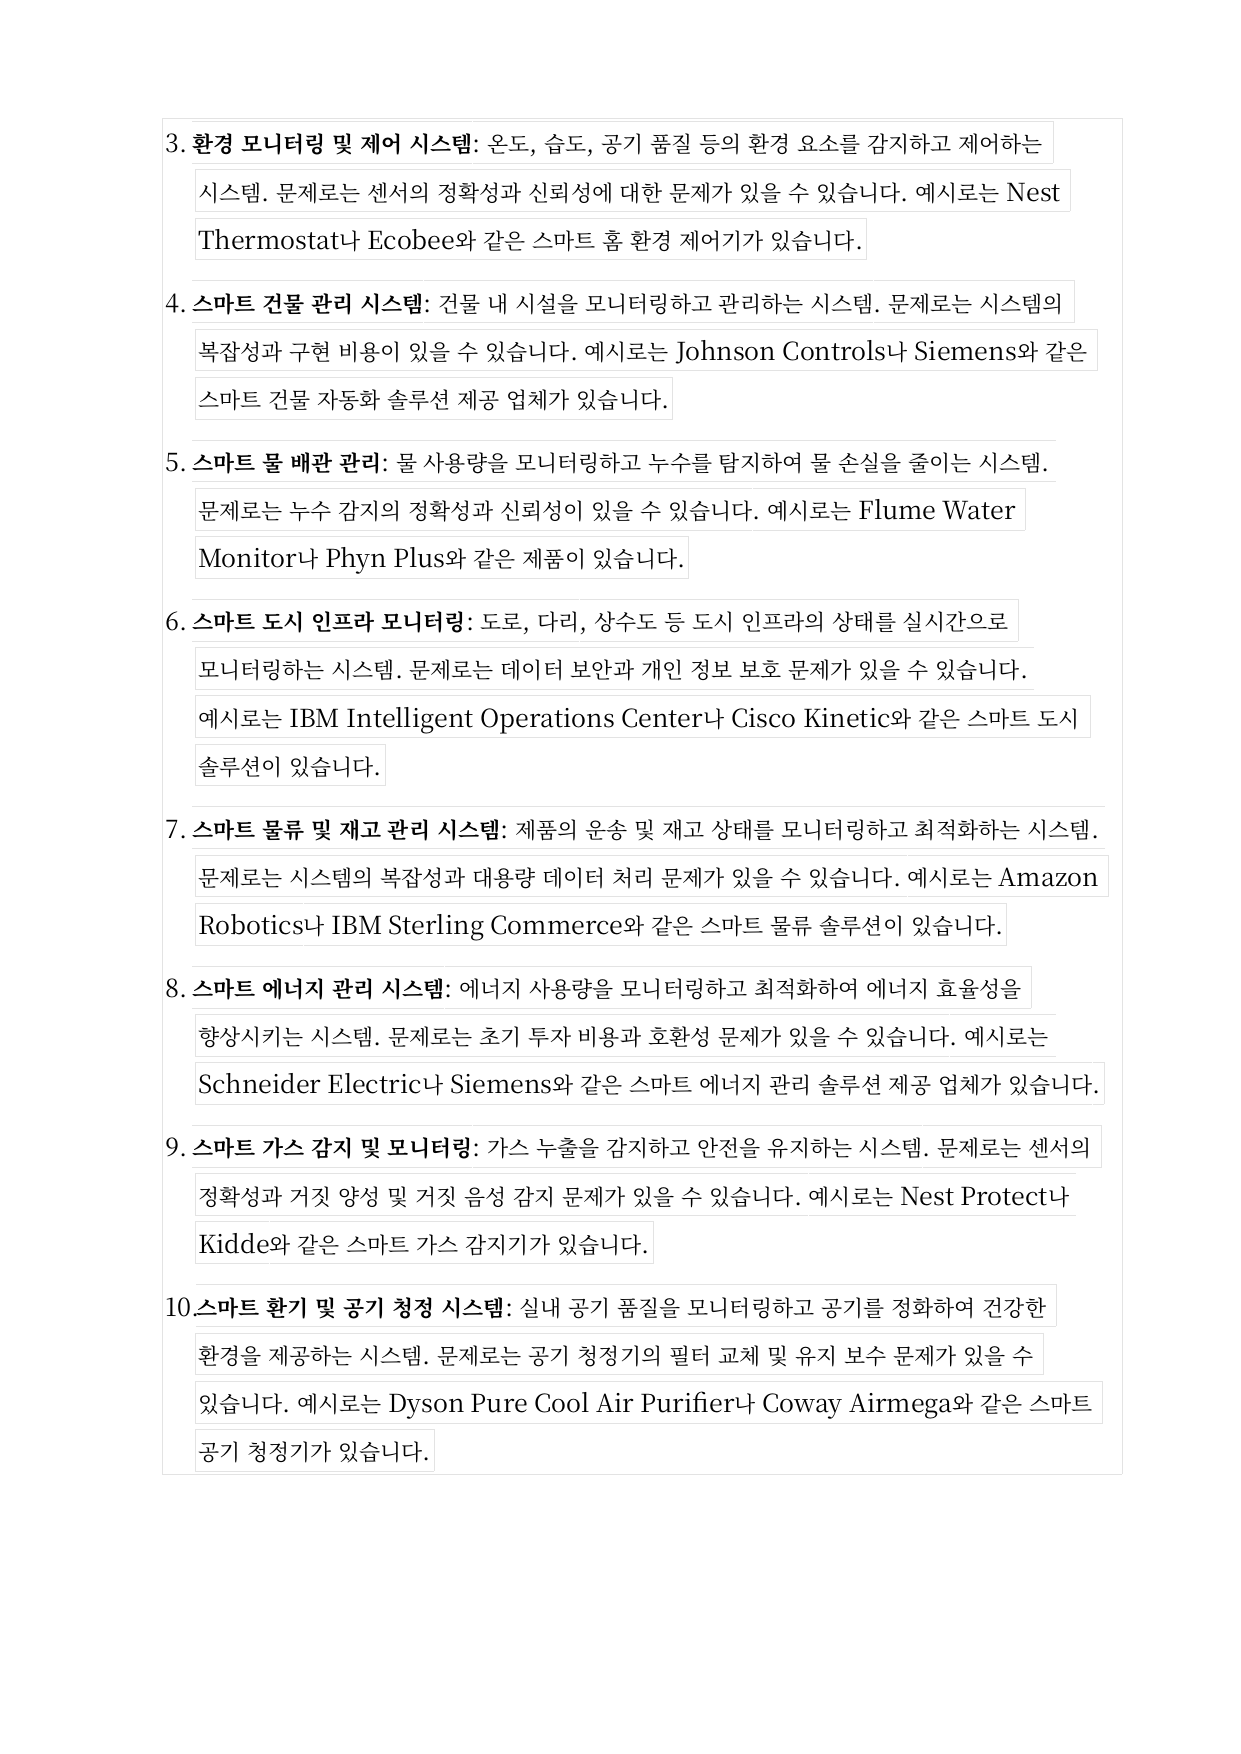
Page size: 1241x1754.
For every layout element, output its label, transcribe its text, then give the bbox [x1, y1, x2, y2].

list 스마트 에너지 관리 시스템: 에너지 사용량을 모니터링하고 최적화하여 에너지 효율성을 향상시키는 시스템. 문제로는 초기 투자 비용과 호환성 문제가 있을 수 있습니다. 예시로는 Schneider Electric나 Siemens와 같은 스마트 에너지 관리 솔루션 제공 업체가 있습니다. [163, 963, 1122, 1104]
list 스마트 물류 및 재고 관리 시스템: 제품의 운송 및 재고 상태를 모니터링하고 최적화하는 시스템. 문제로는 시스템의 복잡성과 대용량 데이터 처리 문제가 있을 수 있습니다. 예시로는 Amazon Robotics나 IBM Sterling Commerce와 같은 스마트 물류 솔루션이 있습니다. [163, 803, 1122, 945]
list 스마트 환기 및 공기 청정 시스템: 실내 공기 품질을 모니터링하고 공기를 정화하여 건강한 환경을 제공하는 시스템. 문제로는 공기 청정기의 필터 교체 및 유지 보수 문제가 있을 수 있습니다. 예시로는 Dyson Pure Cool Air Purifier나 Coway Airmega와 같은 스마트 공기 청정기가 있습니다. [163, 1281, 1122, 1474]
list 스마트 도시 인프라 모니터링: 도로, 다리, 상수도 등 도시 인프라의 상태를 실시간으로 모니터링하는 시스템. 문제로는 데이터 보안과 개인 정보 보호 문제가 있을 수 있습니다. 예시로는 IBM Intelligent Operations Center나 Cisco Kinetic와 같은 스마트 도시 솔루션이 있습니다. [163, 596, 1122, 786]
list 스마트 건물 관리 시스템: 건물 내 시설을 모니터링하고 관리하는 시스템. 문제로는 시스템의 복잡성과 구현 비용이 있을 수 있습니다. 예시로는 Johnson Controls나 Siemens와 같은 스마트 건물 자동화 솔루션 제공 업체가 있습니다. [163, 277, 1122, 419]
list 환경 모니터링 및 제어 시스템: 온도, 습도, 공기 품질 등의 환경 요소를 감지하고 제어하는 시스템. 문제로는 센서의 정확성과 신뢰성에 대한 문제가 있을 수 있습니다. 예시로는 Nest Thermostat나 Ecobee와 같은 스마트 홈 환경 제어기가 있습니다. [163, 119, 1122, 259]
list 스마트 물 배관 관리: 물 사용량을 모니터링하고 누수를 탐지하여 물 손실을 줄이는 시스템. 문제로는 누수 감지의 정확성과 신뢰성이 있을 수 있습니다. 예시로는 Flume Water Monitor나 Phyn Plus와 같은 제품이 있습니다. [163, 437, 1122, 578]
list 스마트 가스 감지 및 모니터링: 가스 누출을 감지하고 안전을 유지하는 시스템. 문제로는 센서의 정확성과 거짓 양성 및 거짓 음성 감지 문제가 있을 수 있습니다. 예시로는 Nest Protect나 Kidde와 같은 스마트 가스 감지기가 있습니다. [163, 1122, 1122, 1263]
